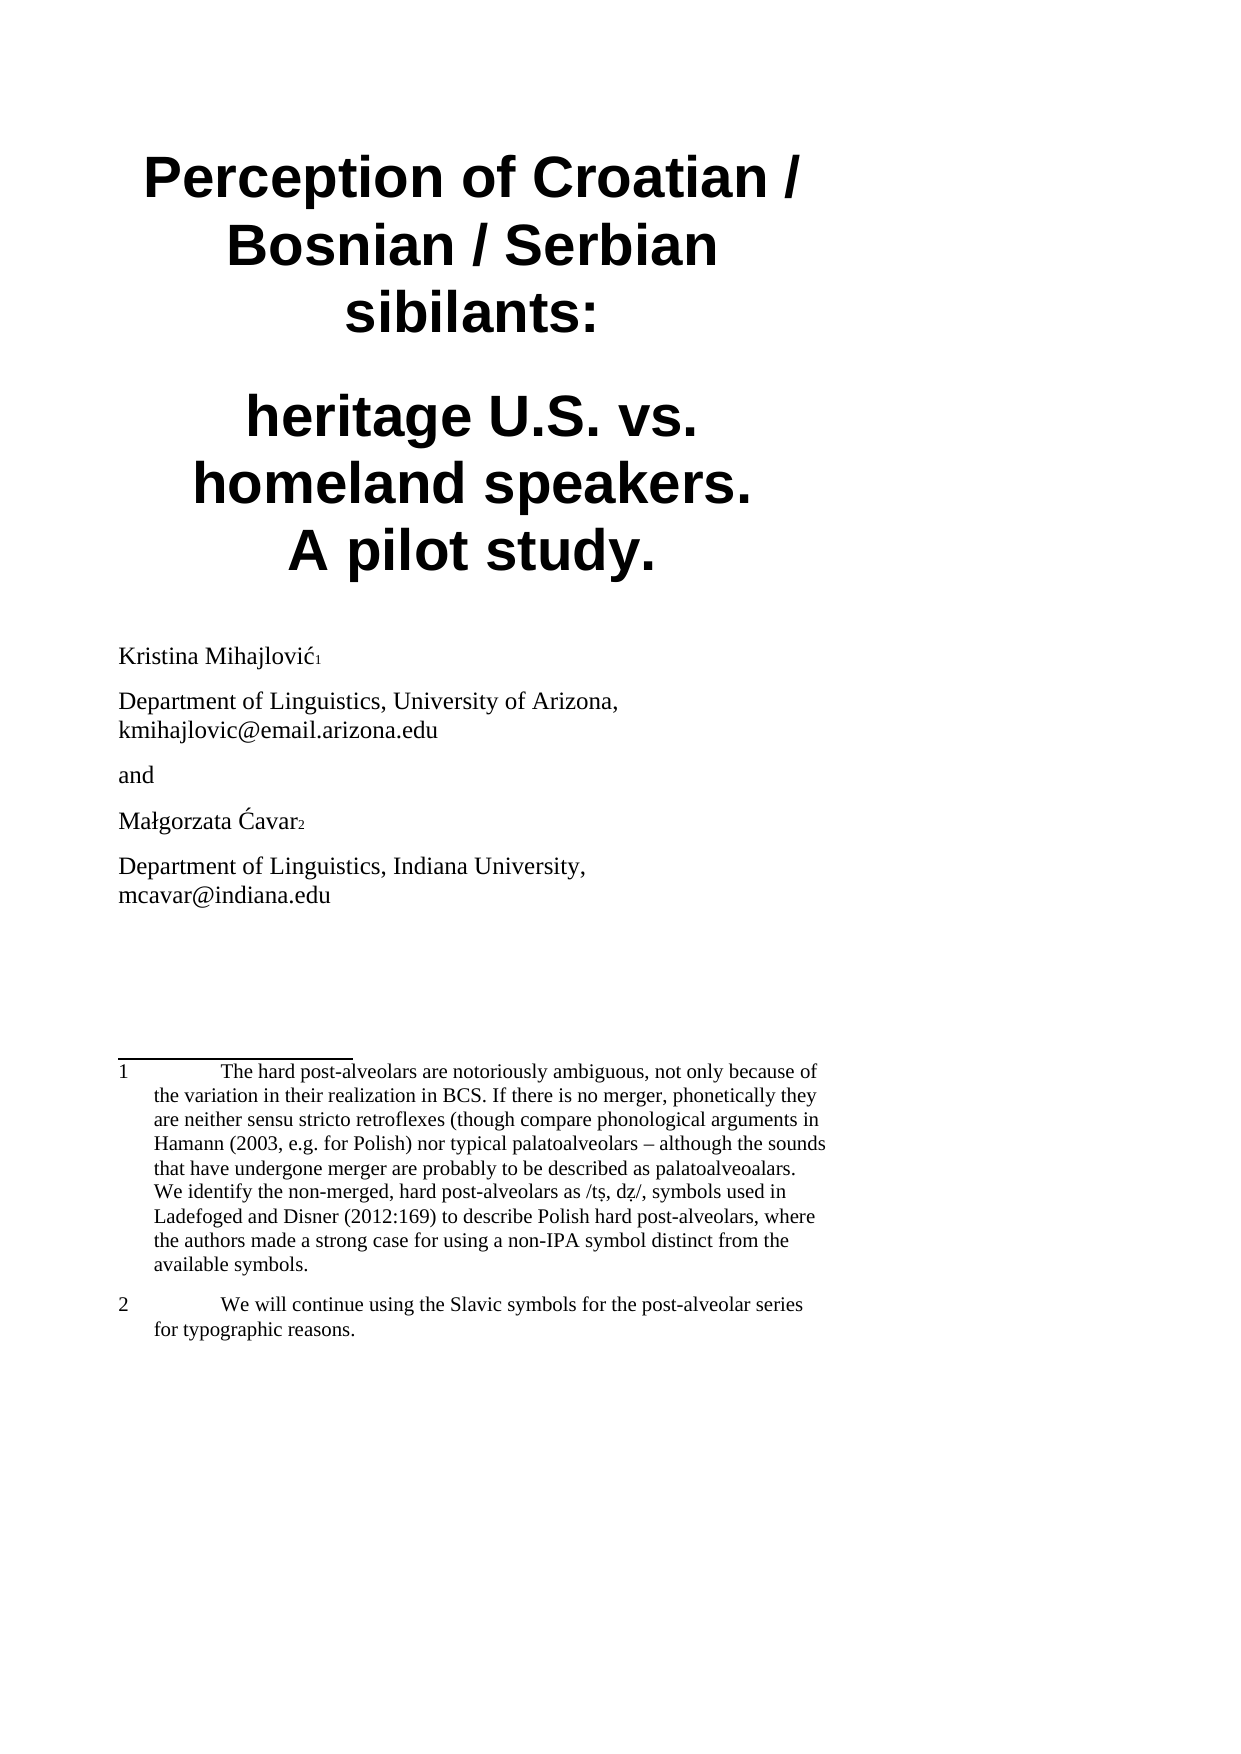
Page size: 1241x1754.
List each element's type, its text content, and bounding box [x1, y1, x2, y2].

text The hard post-alveolars are notoriously ambiguous, not only because of the variation in their realization in BCS. If there is no merger, phonetically they are neither sensu stricto retroflexes (though compare phonological arguments in Hamann (2003, e.g. for Polish) nor typical palatoalveolars – although the sounds that have undergone merger are probably to be described as palatoalveoalars. We identify the non-merged, hard post-alveolars as /tṣ, dẓ/, symbols used in Ladefoged and Disner (2012:169) to describe Polish hard post-alveolars, where the authors made a strong case for using a non-IPA symbol distinct from the available symbols. [118, 1059, 827, 1276]
text We will continue using the Slavic symbols for the post-alveolar series for typographic reasons. [118, 1292, 827, 1341]
text Department of Linguistics, Indiana University, mcavar@indiana.edu [118, 851, 827, 909]
text Małgorzata Ćavar [118, 806, 827, 835]
title heritage U.S. vs. homeland speakers. A pilot study. [118, 382, 827, 583]
text and [118, 761, 827, 789]
text Kristina Mihajlović [118, 641, 827, 670]
title Perception of Croatian / Bosnian / Serbian sibilants: [118, 143, 827, 344]
text Department of Linguistics, University of Arizona, kmihajlovic@email.arizona.edu [118, 686, 827, 744]
